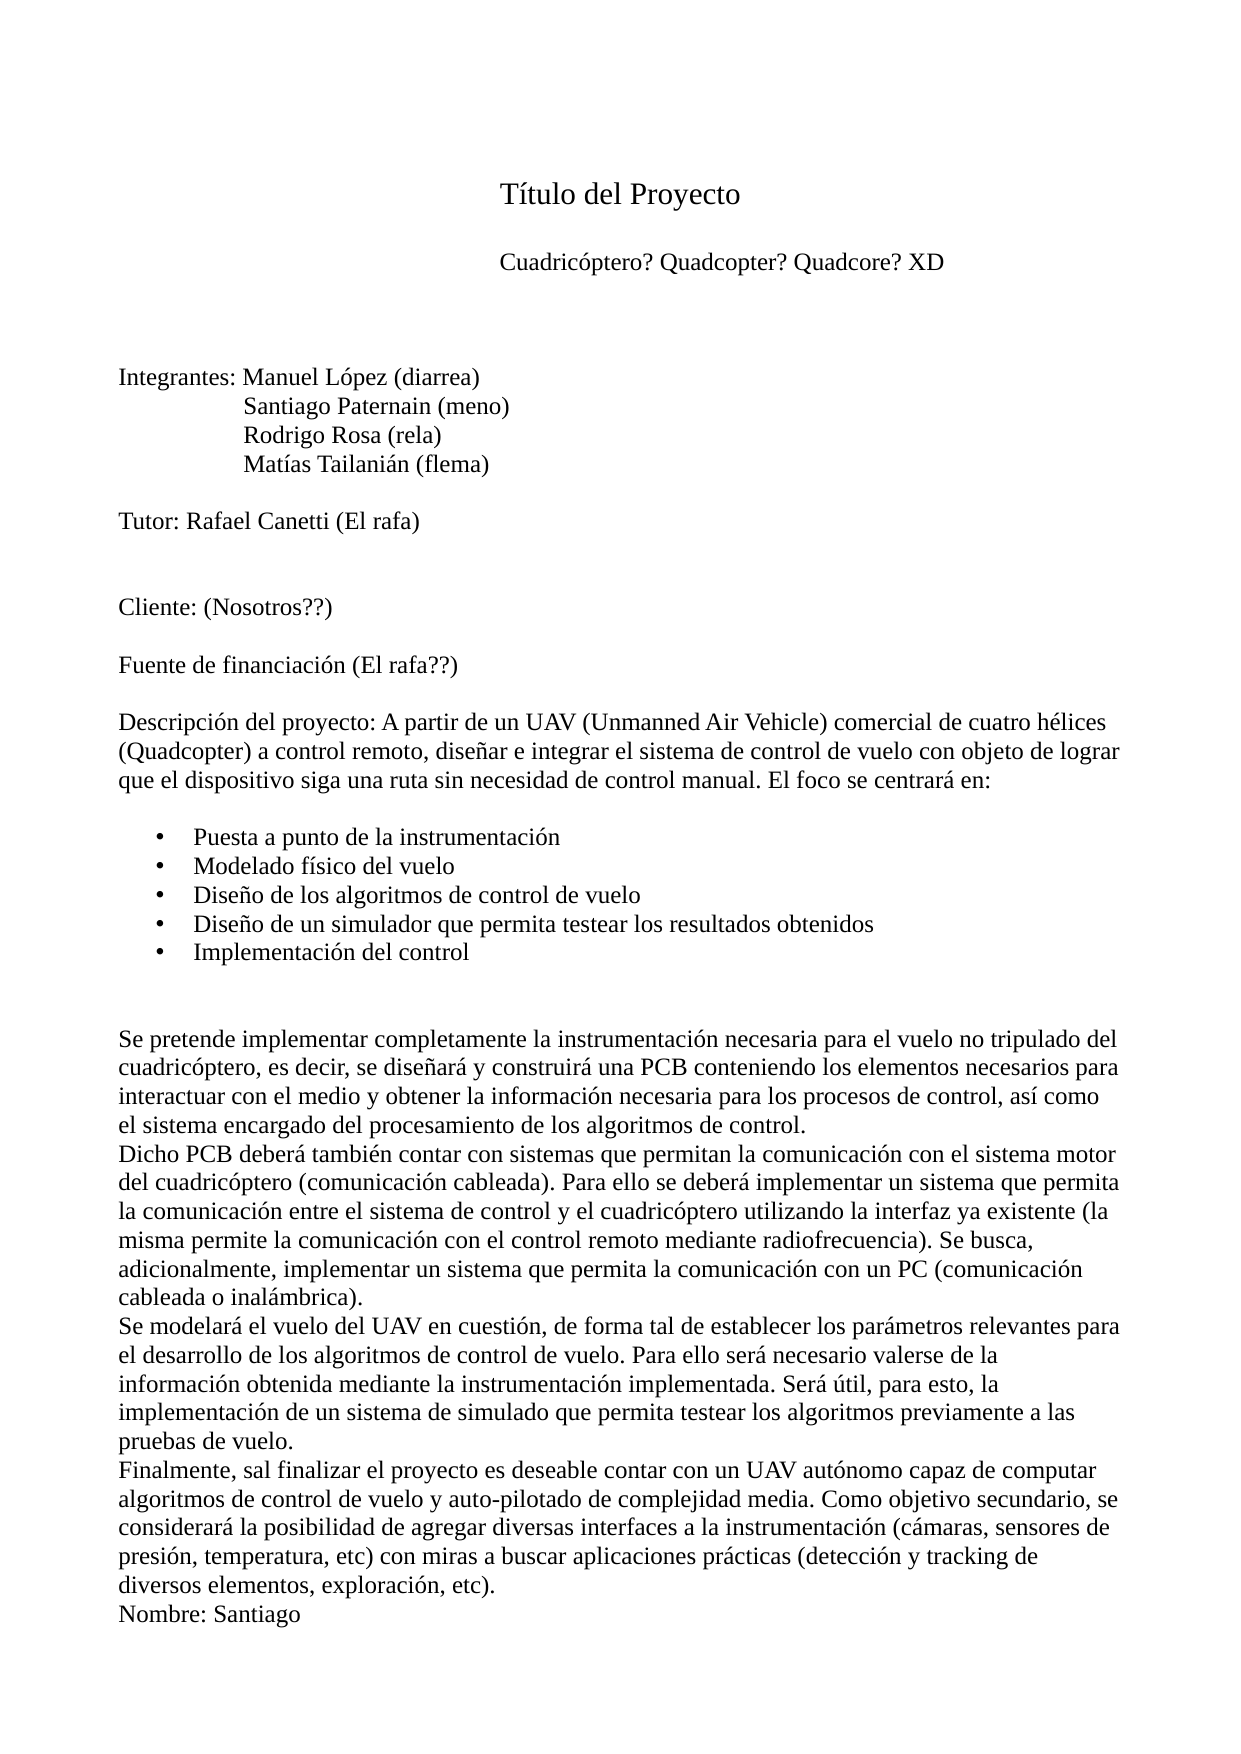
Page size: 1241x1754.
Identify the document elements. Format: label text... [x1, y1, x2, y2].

text Se modelará el vuelo del UAV en cuestión, de forma tal de establecer los parámetros relevantes para el desarrollo de los algoritmos de control de vuelo. Para ello será necesario valerse de la información obtenida mediante la instrumentación implementada. Será útil, para esto, la implementación de un sistema de simulado que permita testear los algoritmos previamente a las pruebas de vuelo. [118, 1311, 1122, 1455]
list Implementación del control [156, 937, 1122, 966]
list Diseño de los algoritmos de control de vuelo [156, 880, 1122, 909]
list Puesta a punto de la instrumentación [156, 822, 1122, 851]
text Fuente de financiación (El rafa??) [118, 650, 1122, 679]
text Matías Tailanián (flema) [118, 449, 1122, 477]
text Cuadricóptero? Quadcopter? Quadcore? XD [118, 247, 1122, 276]
text Integrantes: Manuel López (diarrea) [118, 362, 1122, 391]
text Santiago Paternain (meno) [118, 391, 1122, 420]
text Cliente: (Nosotros??) [118, 592, 1122, 621]
list Diseño de un simulador que permita testear los resultados obtenidos [156, 909, 1122, 937]
text Rodrigo Rosa (rela) [118, 420, 1122, 449]
text Tutor: Rafael Canetti (El rafa) [118, 506, 1122, 535]
text Título del Proyecto [118, 176, 1122, 212]
text Se pretende implementar completamente la instrumentación necesaria para el vuelo no tripulado del cuadricóptero, es decir, se diseñará y construirá una PCB conteniendo los elementos necesarios para interactuar con el medio y obtener la información necesaria para los procesos de control, así como el sistema encargado del procesamiento de los algoritmos de control. [118, 1024, 1122, 1139]
list Modelado físico del vuelo [156, 851, 1122, 880]
text Dicho PCB deberá también contar con sistemas que permitan la comunicación con el sistema motor del cuadricóptero (comunicación cableada). Para ello se deberá implementar un sistema que permita la comunicación entre el sistema de control y el cuadricóptero utilizando la interfaz ya existente (la misma permite la comunicación con el control remoto mediante radiofrecuencia). Se busca, adicionalmente, implementar un sistema que permita la comunicación con un PC (comunicación cableada o inalámbrica). [118, 1139, 1122, 1311]
text Nombre: Santiago [118, 1599, 1122, 1627]
text Finalmente, sal finalizar el proyecto es deseable contar con un UAV autónomo capaz de computar algoritmos de control de vuelo y auto-pilotado de complejidad media. Como objetivo secundario, se considerará la posibilidad de agregar diversas interfaces a la instrumentación (cámaras, sensores de presión, temperatura, etc) con miras a buscar aplicaciones prácticas (detección y tracking de diversos elementos, exploración, etc). [118, 1455, 1122, 1599]
text Descripción del proyecto: A partir de un UAV (Unmanned Air Vehicle) comercial de cuatro hélices (Quadcopter) a control remoto, diseñar e integrar el sistema de control de vuelo con objeto de lograr que el dispositivo siga una ruta sin necesidad de control manual. El foco se centrará en: [118, 707, 1122, 794]
